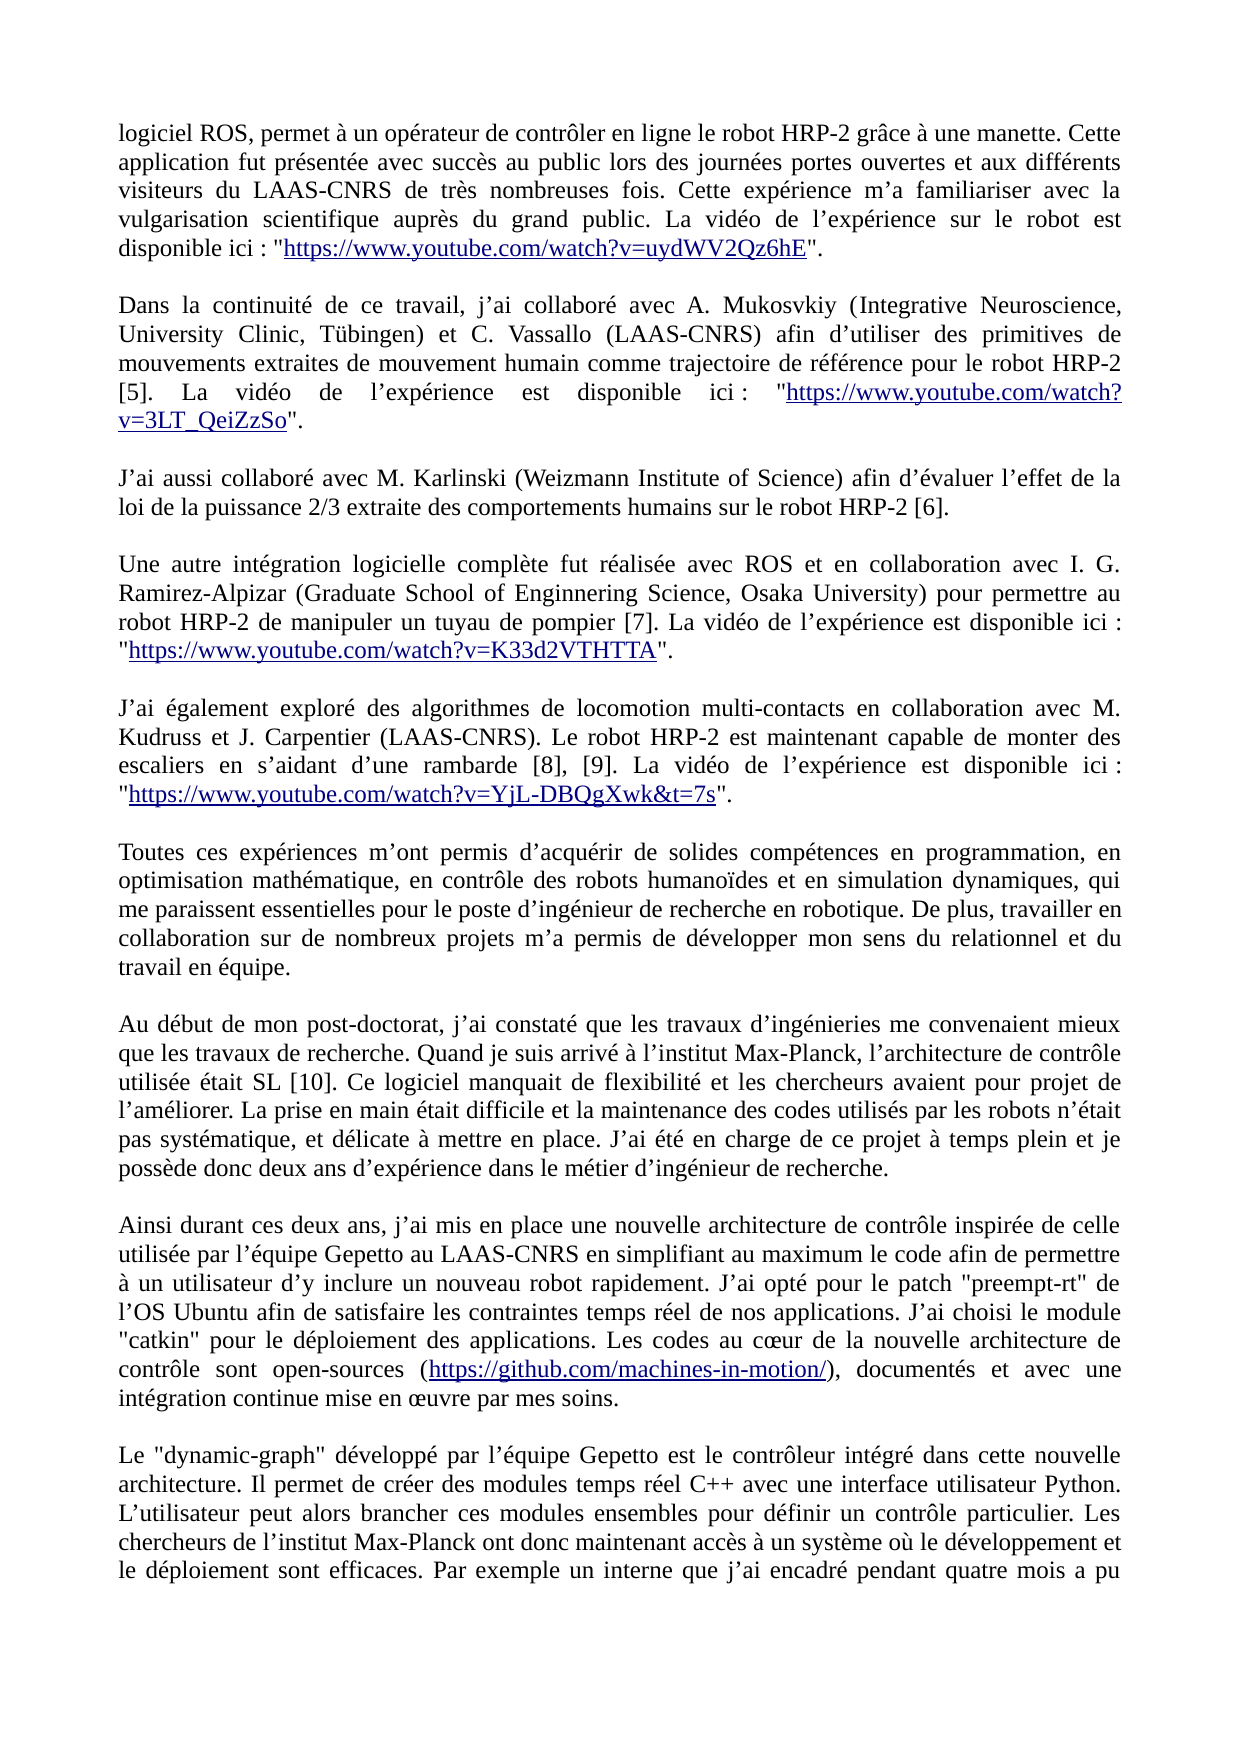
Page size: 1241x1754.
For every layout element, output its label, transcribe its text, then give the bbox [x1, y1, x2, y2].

text Ainsi durant ces deux ans, j’ai mis en place une nouvelle architecture de contrôle inspirée de celle utilisée par l’équipe Gepetto au LAAS-CNRS en simplifiant au maximum le code afin de permettre à un utilisateur d’y inclure un nouveau robot rapidement. J’ai opté pour le patch "preempt-rt" de l’OS Ubuntu afin de satisfaire les contraintes temps réel de nos applications. J’ai choisi le module "catkin" pour le déploiement des applications. Les codes au cœur de la nouvelle architecture de contrôle sont open-sources (https://github.com/machines-in-motion/), documentés et avec une intégration continue mise en œuvre par mes soins. [118, 1211, 1122, 1412]
text J’ai aussi collaboré avec M. Karlinski (Weizmann Institute of Science) afin d’évaluer l’effet de la loi de la puissance 2/3 extraite des comportements humains sur le robot HRP-2 [6]. [118, 463, 1122, 521]
text Au début de mon post-doctorat, j’ai constaté que les travaux d’ingénieries me convenaient mieux que les travaux de recherche. Quand je suis arrivé à l’institut Max-Planck, l’architecture de contrôle utilisée était SL [10]. Ce logiciel manquait de flexibilité et les chercheurs avaient pour projet de l’améliorer. La prise en main était difficile et la maintenance des codes utilisés par les robots n’était pas systématique, et délicate à mettre en place. J’ai été en charge de ce projet à temps plein et je possède donc deux ans d’expérience dans le métier d’ingénieur de recherche. [118, 1009, 1122, 1182]
text J’ai également exploré des algorithmes de locomotion multi-contacts en collaboration avec M. Kudruss et J. Carpentier (LAAS-CNRS). Le robot HRP-2 est maintenant capable de monter des escaliers en s’aidant d’une rambarde [8], [9]. La vidéo de l’expérience est disponible ici : "https://www.youtube.com/watch?v=YjL-DBQgXwk&t=7s". [118, 693, 1122, 808]
text Le "dynamic-graph" développé par l’équipe Gepetto est le contrôleur intégré dans cette nouvelle architecture. Il permet de créer des modules temps réel C++ avec une interface utilisateur Python. L’utilisateur peut alors brancher ces modules ensembles pour définir un contrôle particulier. Les chercheurs de l’institut Max-Planck ont donc maintenant accès à un système où le développement et le déploiement sont efficaces. Par exemple un interne que j’ai encadré pendant quatre mois a pu [118, 1441, 1122, 1584]
text logiciel ROS, permet à un opérateur de contrôler en ligne le robot HRP-2 grâce à une manette. Cette application fut présentée avec succès au public lors des journées portes ouvertes et aux différents visiteurs du LAAS-CNRS de très nombreuses fois. Cette expérience m’a familiariser avec la vulgarisation scientifique auprès du grand public. La vidéo de l’expérience sur le robot est disponible ici : "https://www.youtube.com/watch?v=uydWV2Qz6hE". [118, 118, 1122, 262]
text Dans la continuité de ce travail, j’ai collaboré avec A. Mukosvkiy (Integrative Neuroscience, University Clinic, Tübingen) et C. Vassallo (LAAS-CNRS) afin d’utiliser des primitives de mouvements extraites de mouvement humain comme trajectoire de référence pour le robot HRP-2 [5]. La vidéo de l’expérience est disponible ici : "https://www.youtube.com/watch?v=3LT_QeiZzSo". [118, 291, 1122, 434]
text Toutes ces expériences m’ont permis d’acquérir de solides compétences en programmation, en optimisation mathématique, en contrôle des robots humanoïdes et en simulation dynamiques, qui me paraissent essentielles pour le poste d’ingénieur de recherche en robotique. De plus, travailler en collaboration sur de nombreux projets m’a permis de développer mon sens du relationnel et du travail en équipe. [118, 837, 1122, 981]
text Une autre intégration logicielle complète fut réalisée avec ROS et en collaboration avec I. G. Ramirez-Alpizar (Graduate School of Enginnering Science, Osaka University) pour permettre au robot HRP-2 de manipuler un tuyau de pompier [7]. La vidéo de l’expérience est disponible ici : "https://www.youtube.com/watch?v=K33d2VTHTTA". [118, 549, 1122, 664]
